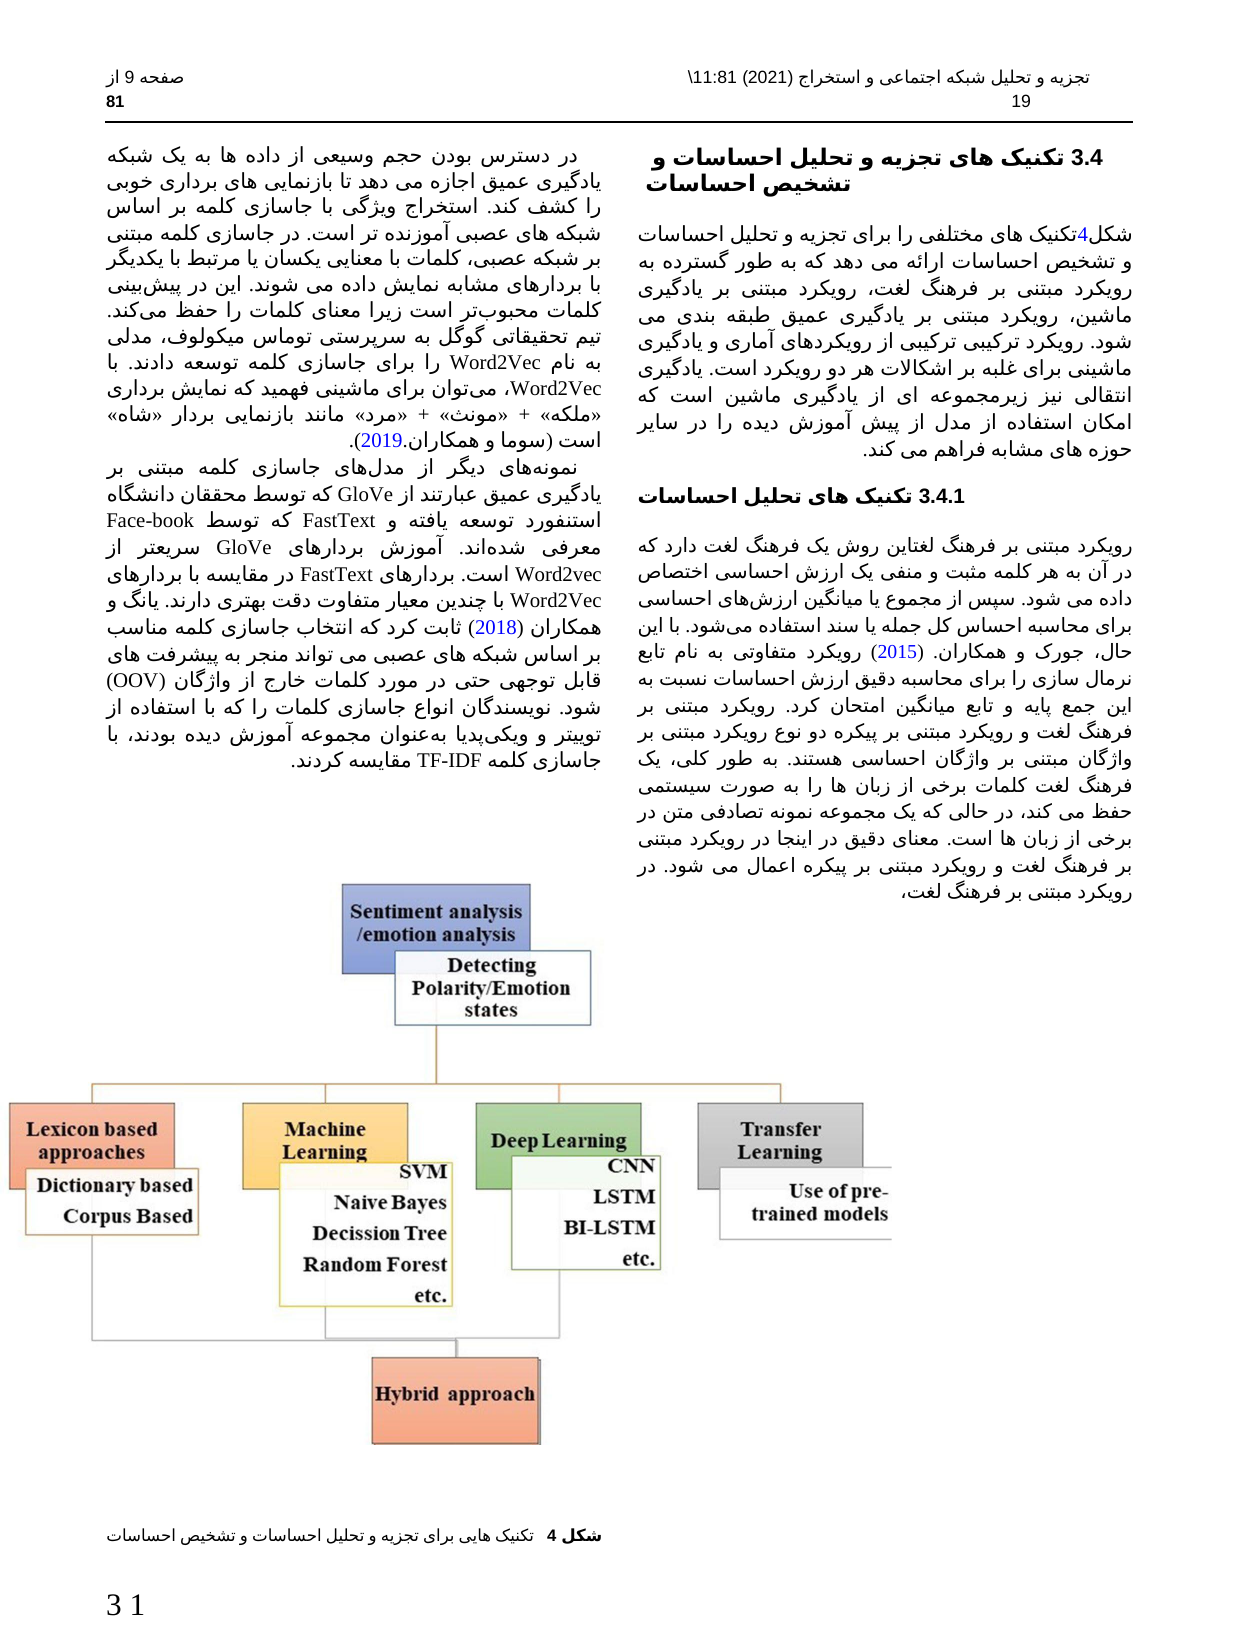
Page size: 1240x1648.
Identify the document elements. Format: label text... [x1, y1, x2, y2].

text در دسترس بودن حجم وسیعی از داده ها به یک شبکه یادگیری عمیق اجازه می دهد تا بازنمایی های برداری خوبی را کشف کند. استخراج ویژگی با جاسازی کلمه بر اساس شبکه های عصبی آموزنده تر است. در جاسازی کلمه مبتنی بر شبکه عصبی، کلمات با معنایی یکسان یا مرتبط با یکدیگر با بردارهای مشابه نمایش داده می شوند. این در پیش‌بینی کلمات محبوب‌تر است زیرا معنای کلمات را حفظ می‌کند. تیم تحقیقاتی گوگل به سرپرستی توماس میکولوف، مدلی به نام Word2Vec را برای جاسازی کلمه توسعه دادند. با Word2Vec، می‌توان برای ماشینی فهمید که نمایش برداری «ملکه» + «مونث» + «مرد» مانند بازنمایی بردار «شاه» است (سوما و همکاران.2019). [106, 143, 602, 452]
text شکل4تکنیک های مختلفی را برای تجزیه و تحلیل احساسات و تشخیص احساسات ارائه می دهد که به طور گسترده به رویکرد مبتنی بر فرهنگ لغت، رویکرد مبتنی بر یادگیری ماشین، رویکرد مبتنی بر یادگیری عمیق طبقه بندی می شود. رویکرد ترکیبی ترکیبی از رویکردهای آماری و یادگیری ماشینی برای غلبه بر اشکالات هر دو رویکرد است. یادگیری انتقالی نیز زیرمجموعه ای از یادگیری ماشین است که امکان استفاده از مدل از پیش آموزش دیده را در سایر حوزه های مشابه فراهم می کند. [637, 222, 1133, 461]
picture [0, 882, 892, 1445]
text تجزیه و تحلیل شبکه اجتماعی و استخراج (2021) 11:81\ صفحه 9 از 19 81 [106, 64, 1133, 112]
text 1 3 [106, 1586, 189, 1622]
text نمونه‌های دیگر از مدل‌های جاسازی کلمه مبتنی بر یادگیری عمیق عبارتند از GloVe که توسط محققان دانشگاه استنفورد توسعه یافته و FastText که توسط Face-book معرفی شده‌اند. آموزش بردارهای GloVe سریعتر از Word2vec است. بردارهای FastText در مقایسه با بردارهای Word2Vec با چندین معیار متفاوت دقت بهتری دارند. یانگ و همکاران (2018) ثابت کرد که انتخاب جاسازی کلمه مناسب بر اساس شبکه های عصبی می تواند منجر به پیشرفت های قابل توجهی حتی در مورد کلمات خارج از واژگان (OOV) شود. نویسندگان انواع جاسازی کلمات را که با استفاده از توییتر و ویکی‌پدیا به‌عنوان مجموعه آموزش دیده بودند، با جاسازی کلمه TF-IDF مقایسه کردند. [106, 455, 602, 772]
text 3.4 تکنیک های تجزیه و تحلیل احساسات و تشخیص احساسات [646, 145, 1133, 197]
text 3.4.1 تکنیک های تحلیل احساسات [637, 484, 1133, 508]
text شکل 4 تکنیک هایی برای تجزیه و تحلیل احساسات و تشخیص احساسات [106, 1526, 1133, 1546]
text رویکرد مبتنی بر فرهنگ لغتاین روش یک فرهنگ لغت دارد که در آن به هر کلمه مثبت و منفی یک ارزش احساسی اختصاص داده می شود. سپس از مجموع یا میانگین ارزش‌های احساسی برای محاسبه احساس کل جمله یا سند استفاده می‌شود. با این حال، جورک و همکاران. (2015) رویکرد متفاوتی به نام تابع نرمال سازی را برای محاسبه دقیق ارزش احساسات نسبت به این جمع پایه و تابع میانگین امتحان کرد. رویکرد مبتنی بر فرهنگ لغت و رویکرد مبتنی بر پیکره دو نوع رویکرد مبتنی بر واژگان مبتنی بر واژگان احساسی هستند. به طور کلی، یک فرهنگ لغت کلمات برخی از زبان ها را به صورت سیستمی حفظ می کند، در حالی که یک مجموعه نمونه تصادفی متن در برخی از زبان ها است. معنای دقیق در اینجا در رویکرد مبتنی بر فرهنگ لغت و رویکرد مبتنی بر پیکره اعمال می شود. در رویکرد مبتنی بر فرهنگ لغت، [637, 534, 1133, 903]
